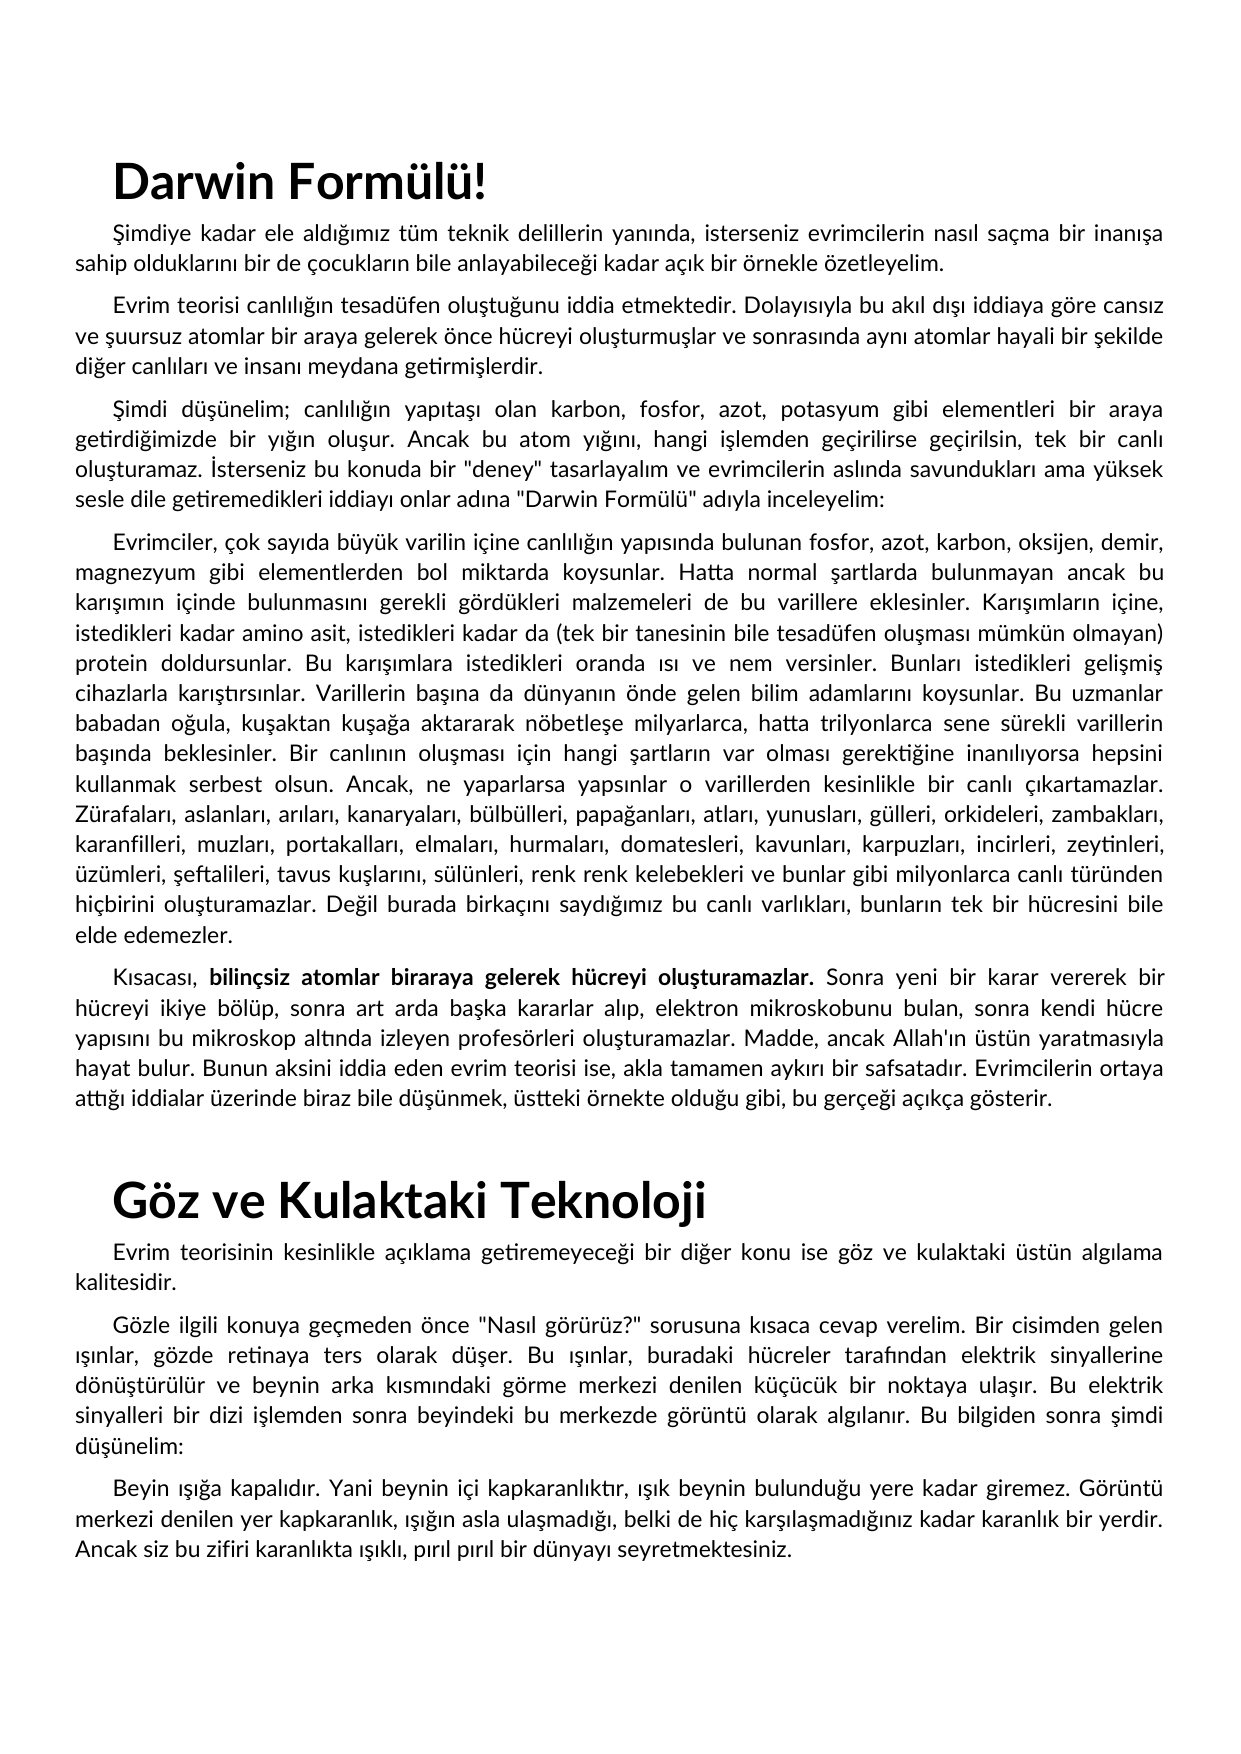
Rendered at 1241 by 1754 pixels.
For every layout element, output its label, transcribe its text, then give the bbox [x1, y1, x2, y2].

text Gözle ilgili konuya geçmeden önce "Nasıl görürüz?" sorusuna kısaca cevap verelim. Bir cisimden gelen ışınlar, gözde retinaya ters olarak düşer. Bu ışınlar, buradaki hücreler tarafından elektrik sinyallerine dönüştürülür ve beynin arka kısmındaki görme merkezi denilen küçücük bir noktaya ulaşır. Bu elektrik sinyalleri bir dizi işlemden sonra beyindeki bu merkezde görüntü olarak algılanır. Bu bilgiden sonra şimdi düşünelim: [75, 1311, 1165, 1459]
text Beyin ışığa kapalıdır. Yani beynin içi kapkaranlıktır, ışık beynin bulunduğu yere kadar giremez. Görüntü merkezi denilen yer kapkaranlık, ışığın asla ulaşmadığı, belki de hiç karşılaşmadığınız kadar karanlık bir yerdir. Ancak siz bu zifiri karanlıkta ışıklı, pırıl pırıl bir dünyayı seyretmektesiniz. [75, 1474, 1165, 1562]
text Şimdi düşünelim; canlılığın yapıtaşı olan karbon, fosfor, azot, potasyum gibi elementleri bir araya getirdiğimizde bir yığın oluşur. Ancak bu atom yığını, hangi işlemden geçirilirse geçirilsin, tek bir canlı oluşturamaz. İsterseniz bu konuda bir "deney" tasarlayalım ve evrimcilerin aslında savundukları ama yüksek sesle dile getiremedikleri iddiayı onlar adına "Darwin Formülü" adıyla inceleyelim: [75, 394, 1165, 512]
text Evrim teorisi canlılığın tesadüfen oluştuğunu iddia etmektedir. Dolayısıyla bu akıl dışı iddiaya göre cansız ve şuursuz atomlar bir araya gelerek önce hücreyi oluşturmuşlar ve sonrasında aynı atomlar hayali bir şekilde diğer canlıları ve insanı meydana getirmişlerdir. [75, 291, 1165, 379]
subtitle Darwin Formülü! [112, 150, 1165, 210]
subtitle Göz ve Kulaktaki Teknoloji [112, 1169, 1165, 1229]
text Şimdiye kadar ele aldığımız tüm teknik delillerin yanında, isterseniz evrimcilerin nasıl saçma bir inanışa sahip olduklarını bir de çocukların bile anlayabileceği kadar açık bir örnekle özetleyelim. [75, 218, 1165, 276]
text Evrim teorisinin kesinlikle açıklama getiremeyeceği bir diğer konu ise göz ve kulaktaki üstün algılama kalitesidir. [75, 1238, 1165, 1295]
text Kısacası, bilinçsiz atomlar biraraya gelerek hücreyi oluşturamazlar. Sonra yeni bir karar vererek bir hücreyi ikiye bölüp, sonra art arda başka kararlar alıp, elektron mikroskobunu bulan, sonra kendi hücre yapısını bu mikroskop altında izleyen profesörleri oluşturamazlar. Madde, ancak Allah'ın üstün yaratmasıyla hayat bulur. Bunun aksini iddia eden evrim teorisi ise, akla tamamen aykırı bir safsatadır. Evrimcilerin ortaya attığı iddialar üzerinde biraz bile düşünmek, üstteki örnekte olduğu gibi, bu gerçeği açıkça gösterir. [75, 963, 1165, 1111]
text Evrimciler, çok sayıda büyük varilin içine canlılığın yapısında bulunan fosfor, azot, karbon, oksijen, demir, magnezyum gibi elementlerden bol miktarda koysunlar. Hatta normal şartlarda bulunmayan ancak bu karışımın içinde bulunmasını gerekli gördükleri malzemeleri de bu varillere eklesinler. Karışımların içine, istedikleri kadar amino asit, istedikleri kadar da (tek bir tanesinin bile tesadüfen oluşması mümkün olmayan) protein doldursunlar. Bu karışımlara istedikleri oranda ısı ve nem versinler. Bunları istedikleri gelişmiş cihazlarla karıştırsınlar. Varillerin başına da dünyanın önde gelen bilim adamlarını koysunlar. Bu uzmanlar babadan oğula, kuşaktan kuşağa aktararak nöbetleşe milyarlarca, hatta trilyonlarca sene sürekli varillerin başında beklesinler. Bir canlının oluşması için hangi şartların var olması gerektiğine inanılıyorsa hepsini kullanmak serbest olsun. Ancak, ne yaparlarsa yapsınlar o varillerden kesinlikle bir canlı çıkartamazlar. Zürafaları, aslanları, arıları, kanaryaları, bülbülleri, papağanları, atları, yunusları, gülleri, orkideleri, zambakları, karanfilleri, muzları, portakalları, elmaları, hurmaları, domatesleri, kavunları, karpuzları, incirleri, zeytinleri, üzümleri, şeftalileri, tavus kuşlarını, sülünleri, renk renk kelebekleri ve bunlar gibi milyonlarca canlı türünden hiçbirini oluşturamazlar. Değil burada birkaçını saydığımız bu canlı varlıkları, bunların tek bir hücresini bile elde edemezler. [75, 528, 1165, 948]
